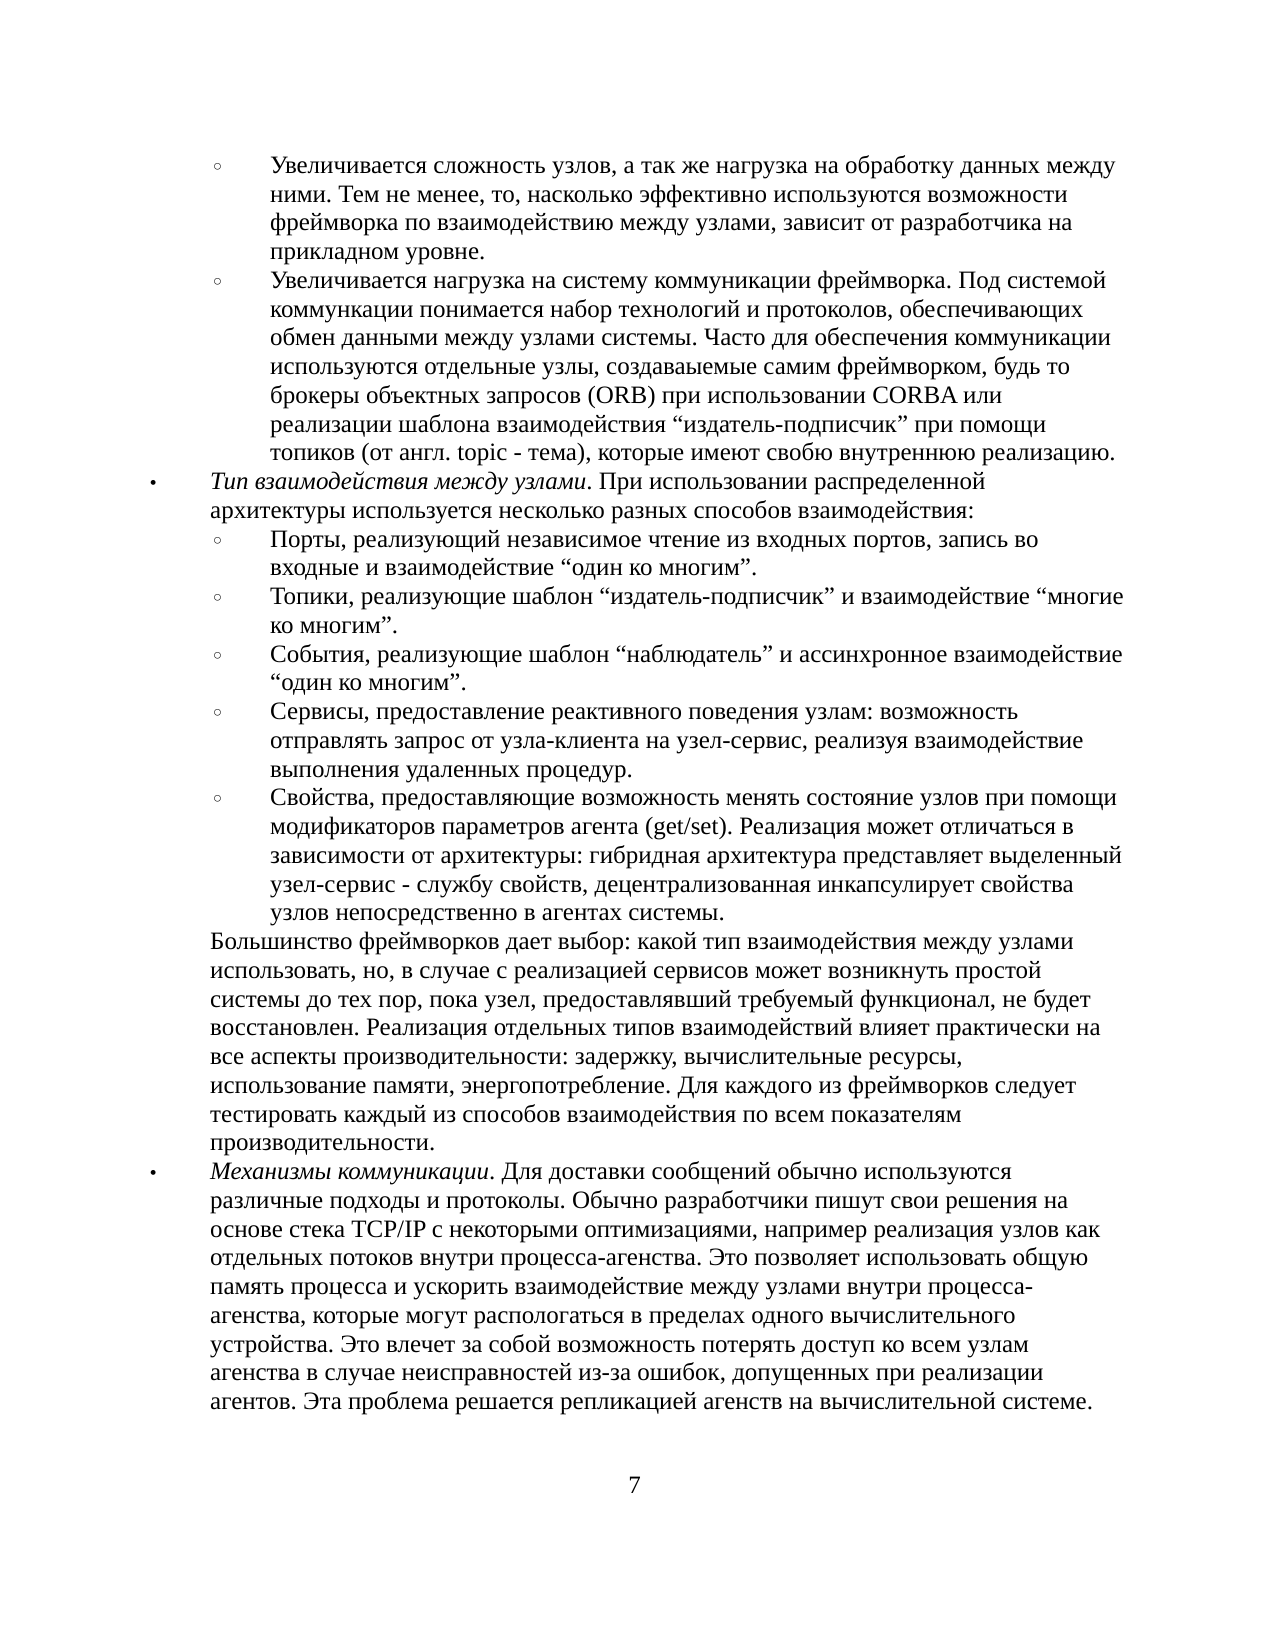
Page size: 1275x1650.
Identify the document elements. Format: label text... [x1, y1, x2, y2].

list Механизмы коммуникации. Для доставки сообщений обычно используются различные подходы и протоколы. Обычно разработчики пишут свои решения на основе стека TCP/IP с некоторыми оптимизациями, например реализация узлов как отдельных потоков внутри процесса-агенства. Это позволяет использовать общую память процесса и ускорить взаимодействие между узлами внутри процесса-агенства, которые могут распологаться в пределах одного вычислительного устройства. Это влечет за собой возможность потерять доступ ко всем узлам агенства в случае неисправностей из-за ошибок, допущенных при реализации агентов. Эта проблема решается репликацией агенств на вычислительной системе. Кроме того для доставки сообщений между узлами используются как более высокоуровневые технологии (CORBA, ICE, ACE), так и приближенные к аппаратной части (EtherCAT, I2C, CANBus). Выбор механизма доставки данных между узлами влияет на задержку получения информации, на пропускную способность между узлами, целостность данных, а так же потребление ресурсов вычислительной системы: чем более высокоуровневая технология, тем больше. Дополнительный функционал на уровне коммуникации, например QoS или шифрование так же влияет на производительность: при наличии такого функционала, его следует тестировать отдельно. [150, 1156, 1125, 1415]
list Порты, реализующий независимое чтение из входных портов, запись во входные и взаимодействие “один ко многим”. [210, 524, 1125, 581]
list Свойства, предоставляющие возможность менять состояние узлов при помощи модификаторов параметров агента (get/set). Реализация может отличаться в зависимости от архитектуры: гибридная архитектура представляет выделенный узел-сервис - службу свойств, децентрализованная инкапсулирует свойства узлов непосредственно в агентах системы. [210, 782, 1125, 926]
list Сервисы, предоставление реактивного поведения узлам: возможность отправлять запрос от узла-клиента на узел-сервис, реализуя взаимодействие выполнения удаленных процедур. [210, 696, 1125, 782]
list Увеличивается сложность узлов, а так же нагрузка на обработку данных между ними. Тем не менее, то, насколько эффективно используются возможности фреймворка по взаимодействию между узлами, зависит от разработчика на прикладном уровне. [210, 150, 1125, 265]
list Топики, реализующие шаблон “издатель-подписчик” и взаимодействие “многие ко многим”. [210, 581, 1125, 639]
list Увеличивается нагрузка на систему коммуникации фреймворка. Под системой коммункации понимается набор технологий и протоколов, обеспечивающих обмен данными между узлами системы. Часто для обеспечения коммуникации используются отдельные узлы, создаваыемые самим фреймворком, будь то брокеры объектных запросов (ORB) при использовании CORBA или реализации шаблона взаимодействия “издатель-подписчик” при помощи топиков (от англ. topic - тема), которые имеют свобю внутреннюю реализацию. [210, 265, 1125, 466]
list Тип взаимодействия между узлами. При использовании распределенной архитектуры используется несколько разных способов взаимодействия: [150, 466, 1125, 524]
list События, реализующие шаблон “наблюдатель” и ассинхронное взаимодействие “один ко многим”. [210, 639, 1125, 696]
list Большинство фреймворков дает выбор: какой тип взаимодействия между узлами использовать, но, в случае с реализацией сервисов может возникнуть простой системы до тех пор, пока узел, предоставлявший требуемый функционал, не будет восстановлен. Реализация отдельных типов взаимодействий влияет практически на все аспекты производительности: задержку, вычислительные ресурсы, использование памяти, энергопотребление. Для каждого из фреймворков следует тестировать каждый из способов взаимодействия по всем показателям производительности. [150, 926, 1125, 1156]
